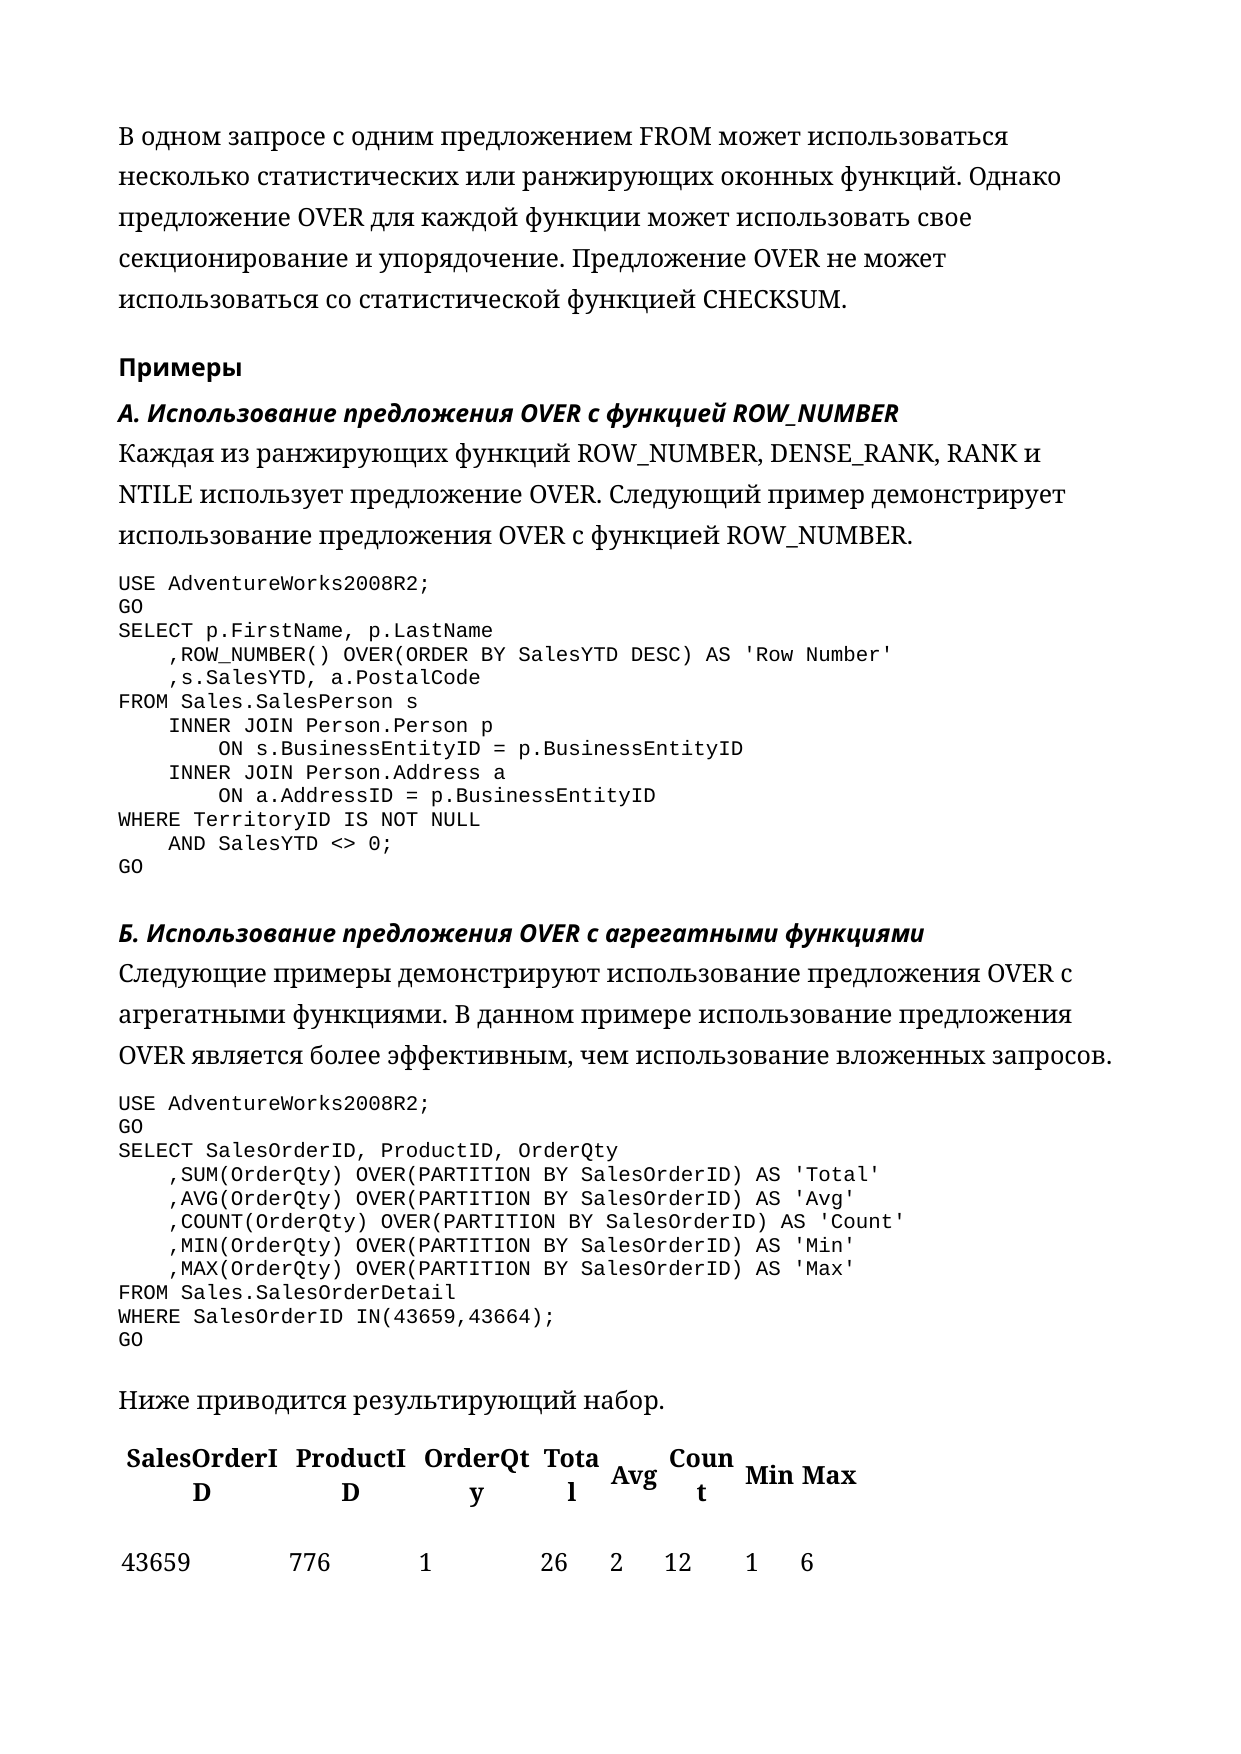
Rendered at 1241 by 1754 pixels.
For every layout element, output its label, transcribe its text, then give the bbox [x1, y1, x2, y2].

text SELECT SalesOrderID, ProductID, OrderQty [118, 1140, 1122, 1164]
text FROM Sales.SalesOrderDetail [118, 1282, 1122, 1306]
text FROM Sales.SalesPerson s [118, 691, 1122, 714]
text ,AVG(OrderQty) OVER(PARTITION BY SalesOrderID) AS 'Avg' [118, 1187, 1122, 1211]
table_cell 2 [606, 1541, 661, 1611]
text Следующие примеры демонстрируют использование предложения OVER с агрегатными функциями. В данном примере использование предложения OVER является более эффективным, чем использование вложенных запросов. [118, 956, 1122, 1072]
text ,MIN(OrderQty) OVER(PARTITION BY SalesOrderID) AS 'Min' [118, 1235, 1122, 1258]
table_cell 1 [416, 1541, 537, 1611]
subtitle А. Использование предложения OVER с функцией ROW_NUMBER [118, 396, 1122, 429]
table_cell 776 [286, 1541, 416, 1611]
table_cell 1 [742, 1541, 797, 1611]
text USE AdventureWorks2008R2; [118, 1093, 1122, 1117]
text В одном запросе с одним предложением FROM может использоваться несколько статистических или ранжирующих оконных функций. Однако предложение OVER для каждой функции может использовать свое секционирование и упорядочение. Предложение OVER не может использоваться со статистической функцией CHECKSUM. [118, 118, 1122, 316]
table_header OrderQty [416, 1438, 537, 1541]
table_header ProductID [286, 1438, 416, 1541]
text INNER JOIN Person.Address a [118, 762, 1122, 786]
table_header Min [742, 1438, 797, 1541]
text GO [118, 596, 1122, 620]
text INNER JOIN Person.Person p [118, 714, 1122, 738]
table_cell 26 [537, 1541, 606, 1611]
text GO [118, 1117, 1122, 1140]
table_cell 6 [797, 1541, 861, 1611]
subtitle Б. Использование предложения OVER с агрегатными функциями [118, 916, 1122, 949]
text ,s.SalesYTD, a.PostalCode [118, 667, 1122, 691]
text WHERE SalesOrderID IN(43659,43664); [118, 1306, 1122, 1329]
table_header SalesOrderID [118, 1438, 286, 1541]
text Ниже приводится результирующий набор. [118, 1382, 1122, 1417]
text ,ROW_NUMBER() OVER(ORDER BY SalesYTD DESC) AS 'Row Number' [118, 644, 1122, 667]
table_header Max [797, 1438, 861, 1541]
text AND SalesYTD <> 0; [118, 833, 1122, 856]
text ,SUM(OrderQty) OVER(PARTITION BY SalesOrderID) AS 'Total' [118, 1164, 1122, 1187]
text ON s.BusinessEntityID = p.BusinessEntityID [118, 738, 1122, 762]
text ON a.AddressID = p.BusinessEntityID [118, 786, 1122, 809]
text SELECT p.FirstName, p.LastName [118, 620, 1122, 644]
table_header Avg [606, 1438, 661, 1541]
table_header Total [537, 1438, 606, 1541]
subtitle Примеры [118, 349, 1122, 383]
text ,MAX(OrderQty) OVER(PARTITION BY SalesOrderID) AS 'Max' [118, 1258, 1122, 1282]
text GO [118, 1329, 1122, 1353]
text WHERE TerritoryID IS NOT NULL [118, 809, 1122, 833]
text USE AdventureWorks2008R2; [118, 573, 1122, 596]
table_cell 12 [661, 1541, 742, 1611]
table_header Count [661, 1438, 742, 1541]
text GO [118, 856, 1122, 880]
table_cell 43659 [118, 1541, 286, 1611]
text ,COUNT(OrderQty) OVER(PARTITION BY SalesOrderID) AS 'Count' [118, 1211, 1122, 1235]
text Каждая из ранжирующих функций ROW_NUMBER, DENSE_RANK, RANK и NTILE использует предложение OVER. Следующий пример демонстрирует использование предложения OVER с функцией ROW_NUMBER. [118, 436, 1122, 551]
